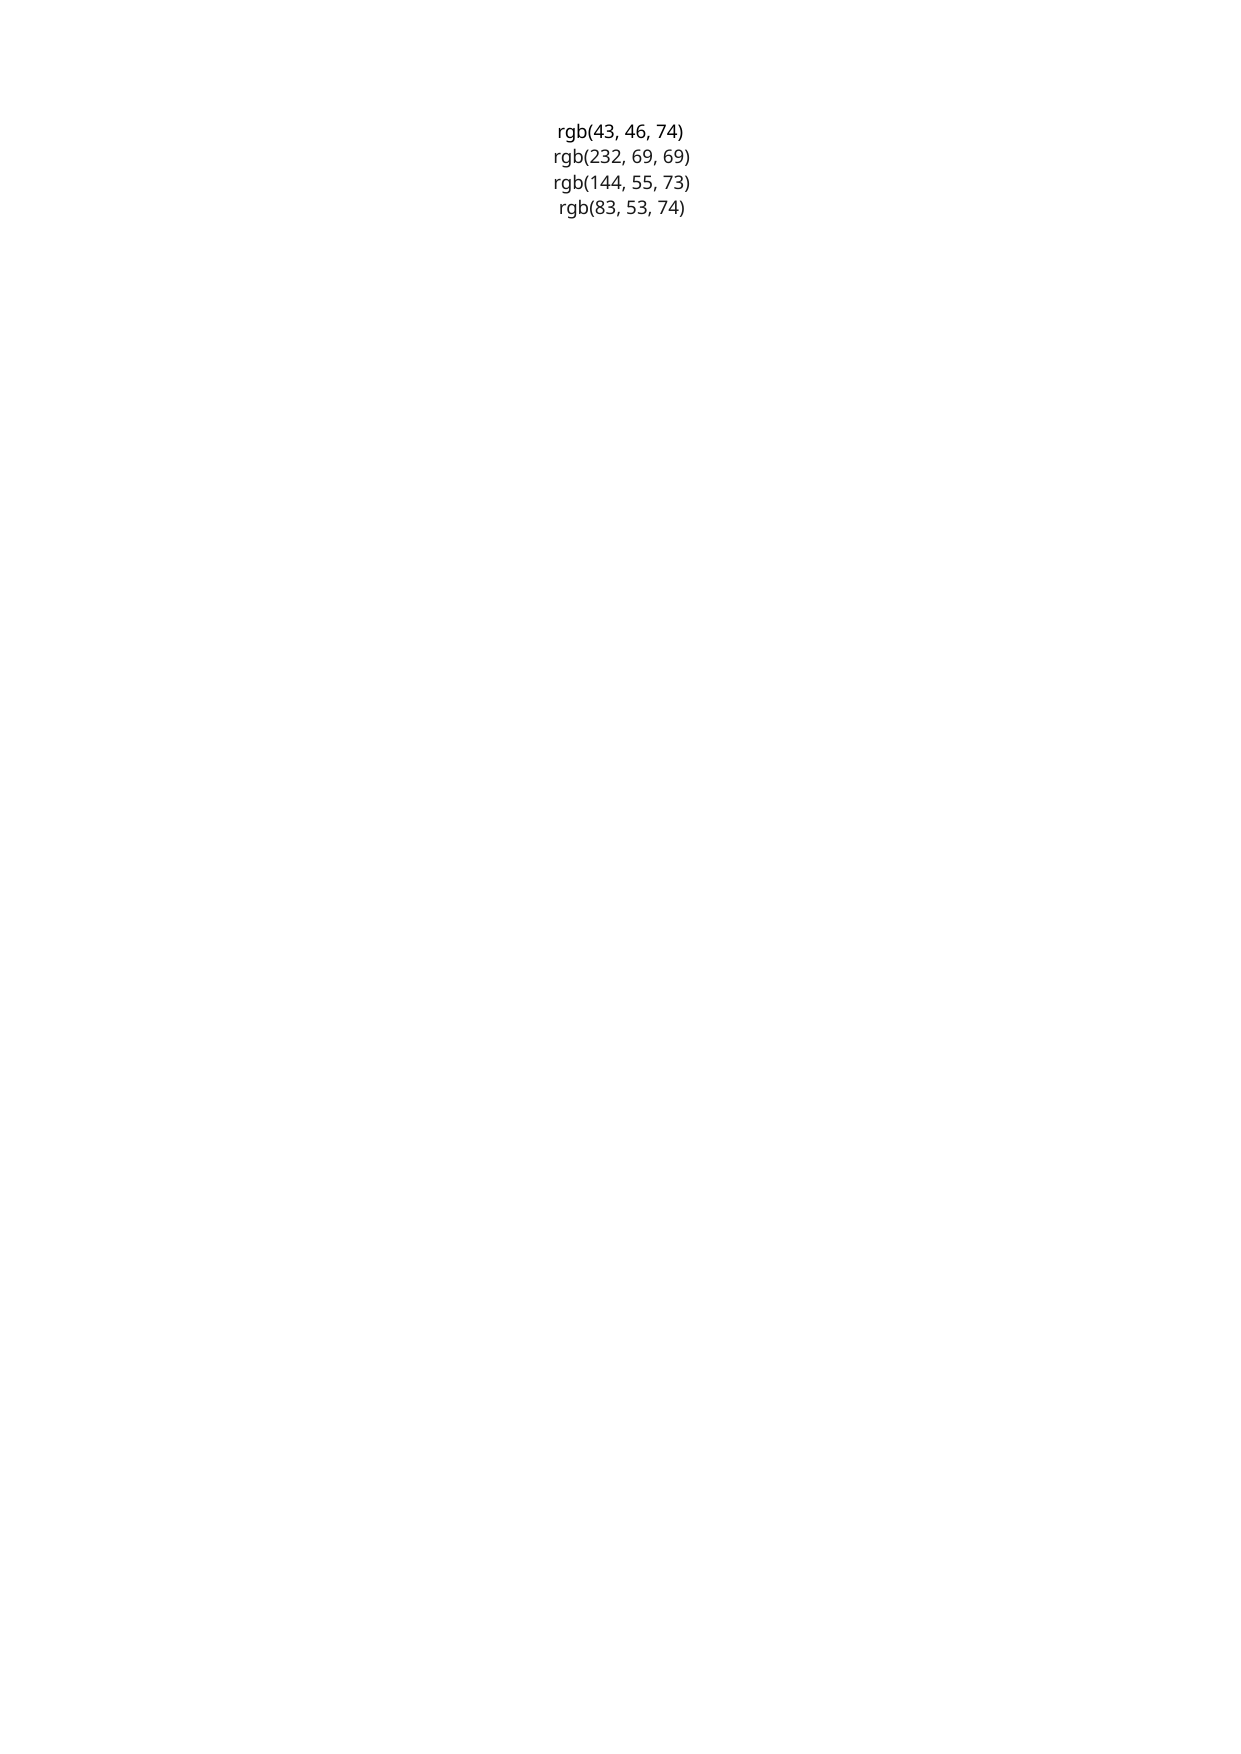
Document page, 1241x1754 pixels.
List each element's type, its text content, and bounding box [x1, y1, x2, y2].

text rgb(83, 53, 74) [118, 195, 1122, 220]
text rgb(144, 55, 73) [118, 169, 1122, 195]
text rgb(43, 46, 74) [118, 118, 1122, 144]
text rgb(232, 69, 69) [118, 144, 1122, 169]
